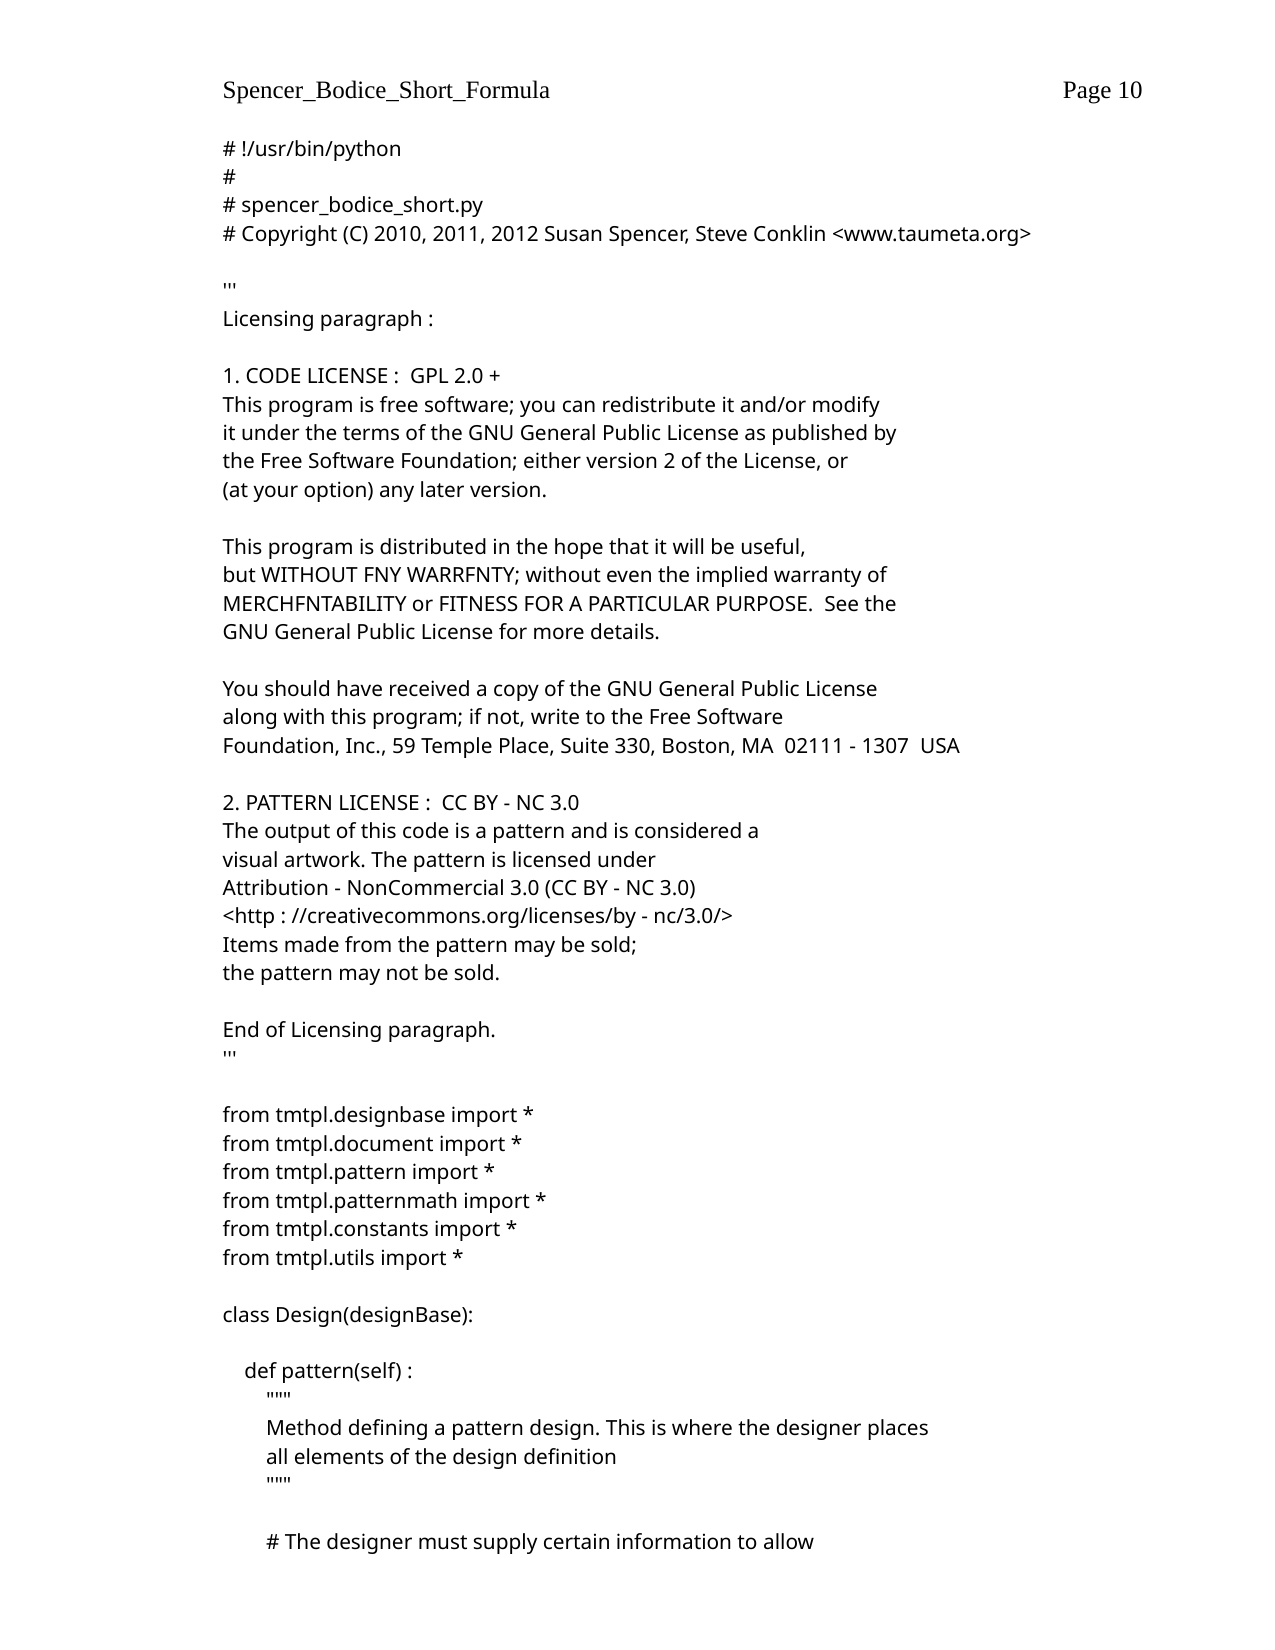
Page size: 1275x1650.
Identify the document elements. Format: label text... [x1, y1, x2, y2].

text End of Licensing paragraph. [222, 1015, 1158, 1044]
text ''' [222, 276, 1158, 304]
text <http : //creativecommons.org/licenses/by - nc/3.0/> [222, 902, 1158, 930]
text 2. PATTERN LICENSE : CC BY - NC 3.0 [222, 788, 1158, 816]
text # !/usr/bin/python [222, 134, 1158, 162]
text the Free Software Foundation; either version 2 of the License, or [222, 447, 1158, 475]
text along with this program; if not, write to the Free Software [222, 702, 1158, 731]
text # The designer must supply certain information to allow [222, 1527, 1158, 1556]
text class Design(designBase): [222, 1300, 1158, 1328]
text Licensing paragraph : [222, 304, 1158, 333]
text Attribution - NonCommercial 3.0 (CC BY - NC 3.0) [222, 873, 1158, 902]
text 1. CODE LICENSE : GPL 2.0 + [222, 361, 1158, 390]
text The output of this code is a pattern and is considered a [222, 816, 1158, 845]
text from tmtpl.utils import * [222, 1243, 1158, 1271]
text def pattern(self) : [222, 1357, 1158, 1385]
text Foundation, Inc., 59 Temple Place, Suite 330, Boston, MA 02111 - 1307 USA [222, 731, 1158, 759]
text from tmtpl.pattern import * [222, 1157, 1158, 1186]
text Items made from the pattern may be sold; [222, 930, 1158, 958]
text from tmtpl.designbase import * [222, 1101, 1158, 1129]
text This program is distributed in the hope that it will be useful, [222, 532, 1158, 560]
text (at your option) any later version. [222, 475, 1158, 503]
text visual artwork. The pattern is licensed under [222, 845, 1158, 873]
text This program is free software; you can redistribute it and/or modify [222, 390, 1158, 418]
text the pattern may not be sold. [222, 958, 1158, 987]
text # [222, 162, 1158, 191]
text from tmtpl.document import * [222, 1129, 1158, 1157]
text MERCHFNTABILITY or FITNESS FOR A PARTICULAR PURPOSE. See the [222, 589, 1158, 617]
text You should have received a copy of the GNU General Public License [222, 674, 1158, 702]
text it under the terms of the GNU General Public License as published by [222, 418, 1158, 447]
text from tmtpl.patternmath import * [222, 1186, 1158, 1214]
text """ [222, 1470, 1158, 1499]
text """ [222, 1385, 1158, 1413]
text but WITHOUT FNY WARRFNTY; without even the implied warranty of [222, 560, 1158, 589]
text # Copyright (C) 2010, 2011, 2012 Susan Spencer, Steve Conklin <www.taumeta.org> [222, 219, 1158, 247]
text from tmtpl.constants import * [222, 1214, 1158, 1243]
text ''' [222, 1044, 1158, 1072]
text GNU General Public License for more details. [222, 617, 1158, 646]
text all elements of the design definition [222, 1442, 1158, 1470]
text Method defining a pattern design. This is where the designer places [222, 1413, 1158, 1442]
text # spencer_bodice_short.py [222, 191, 1158, 219]
